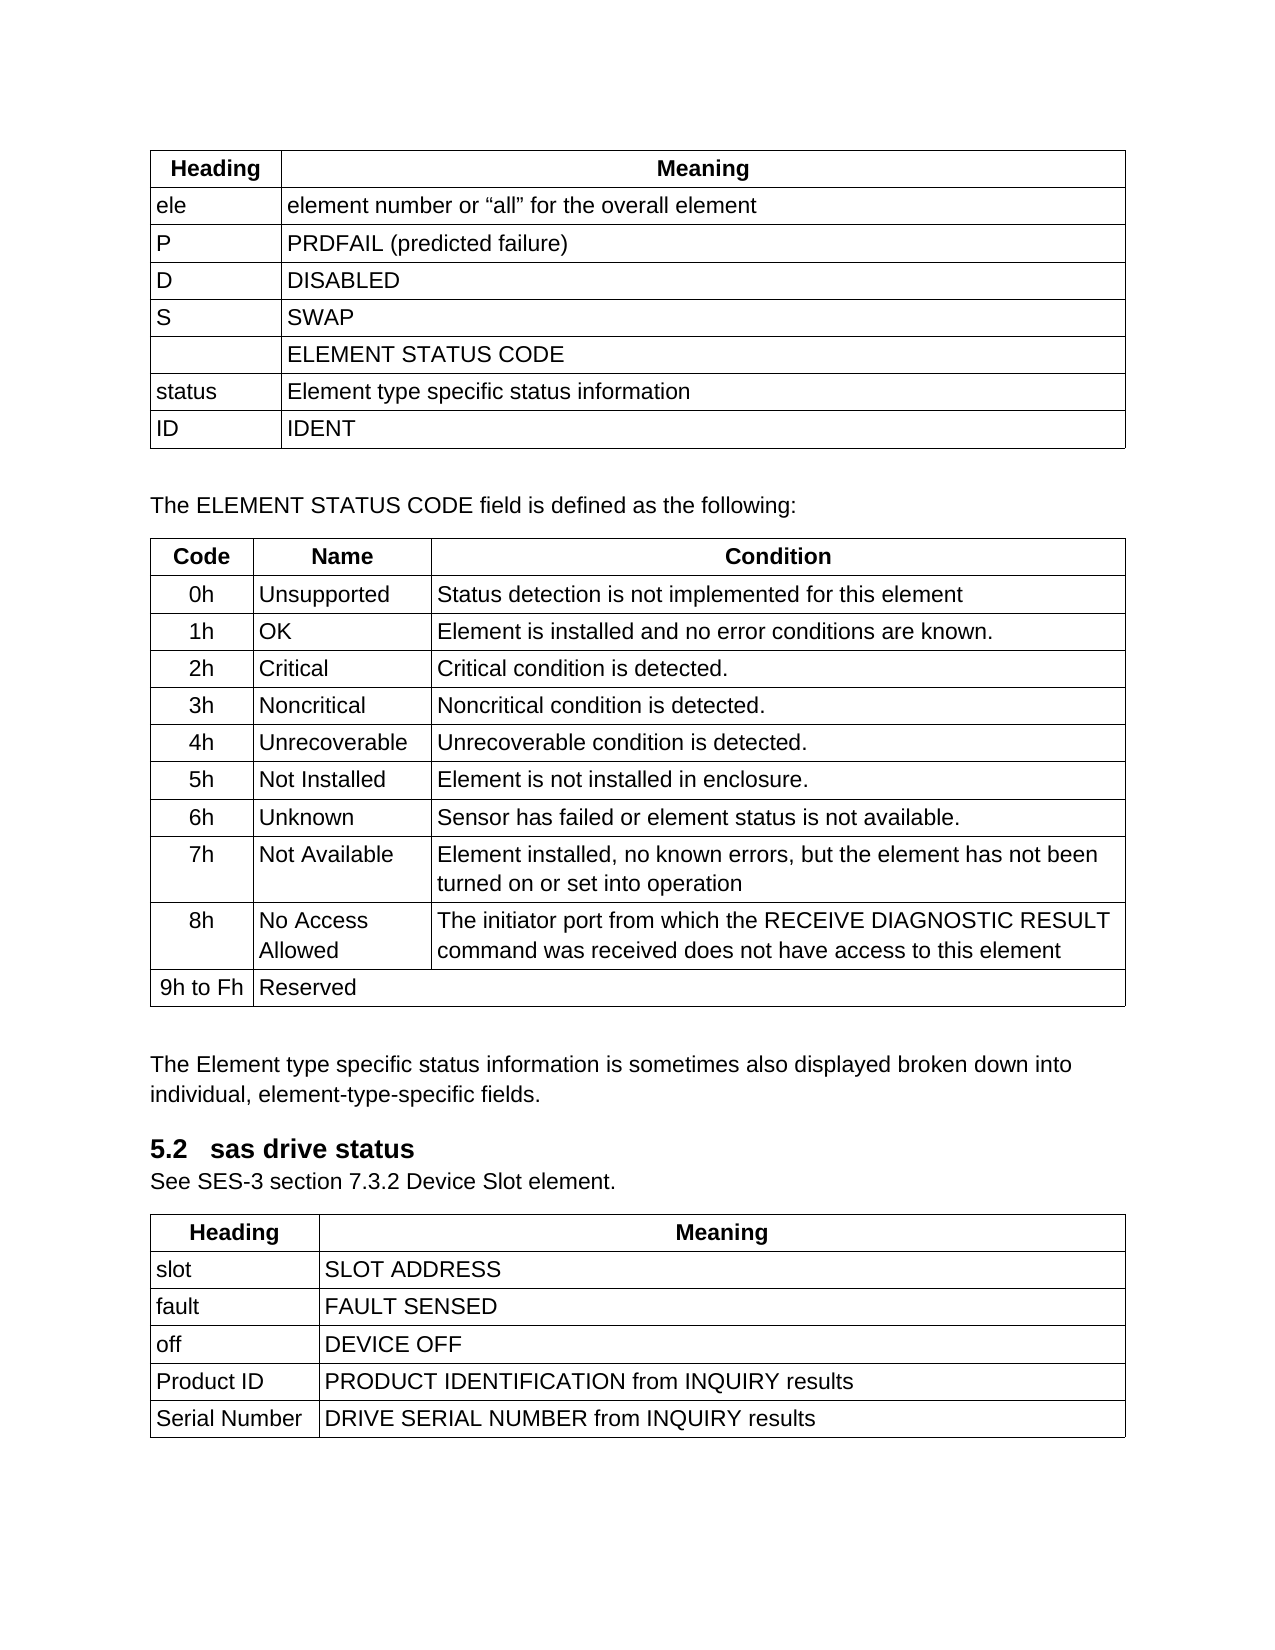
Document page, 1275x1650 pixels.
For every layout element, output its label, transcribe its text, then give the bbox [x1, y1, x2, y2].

table_header Condition [432, 539, 1125, 575]
table_cell Critical [254, 651, 431, 687]
table_cell 6h [151, 800, 253, 836]
table_cell 4h [151, 725, 253, 761]
table_cell S [151, 300, 281, 336]
table_cell element number or “all” for the overall element [282, 188, 1125, 224]
table_cell OK [254, 614, 431, 650]
table_cell Critical condition is detected. [432, 651, 1125, 687]
table_cell off [151, 1326, 319, 1363]
table_header Name [254, 539, 431, 575]
table_cell [151, 337, 281, 373]
table_cell Not Installed [254, 762, 431, 798]
table_cell ID [151, 411, 281, 447]
table_cell 0h [151, 576, 253, 613]
text See SES-3 section 7.3.2 Device Slot element. [150, 1168, 1125, 1194]
table_cell 2h [151, 651, 253, 687]
table_cell Element installed, no known errors, but the element has not been turned on or set into operation [432, 837, 1125, 902]
table_cell No Access Allowed [254, 903, 431, 969]
table_cell 9h to Fh [151, 970, 253, 1006]
text The Element type specific status information is sometimes also displayed broken down into individual, element-type-specific fields. [150, 1051, 1125, 1108]
table_cell Sensor has failed or element status is not available. [432, 800, 1125, 836]
table_cell Not Available [254, 837, 431, 902]
table_cell The initiator port from which the RECEIVE DIAGNOSTIC RESULT command was received does not have access to this element [432, 903, 1125, 969]
table_cell Unsupported [254, 576, 431, 613]
table_cell 3h [151, 688, 253, 724]
table_cell PRDFAIL (predicted failure) [282, 225, 1125, 262]
table_header Heading [151, 1215, 319, 1251]
table_cell DRIVE SERIAL NUMBER from INQUIRY results [320, 1401, 1125, 1437]
table_cell D [151, 263, 281, 299]
table_cell Element type specific status information [282, 374, 1125, 410]
table_cell P [151, 225, 281, 262]
table_cell slot [151, 1252, 319, 1288]
table_cell 7h [151, 837, 253, 902]
table_cell Unrecoverable [254, 725, 431, 761]
table_cell Status detection is not implemented for this element [432, 576, 1125, 613]
table_cell fault [151, 1289, 319, 1325]
table_cell FAULT SENSED [320, 1289, 1125, 1325]
table_cell DEVICE OFF [320, 1326, 1125, 1363]
table_cell SLOT ADDRESS [320, 1252, 1125, 1288]
text The ELEMENT STATUS CODE field is defined as the following: [150, 493, 1125, 518]
table_header Meaning [282, 151, 1125, 187]
table_cell Noncritical [254, 688, 431, 724]
table_cell ele [151, 188, 281, 224]
table_cell Unrecoverable condition is detected. [432, 725, 1125, 761]
table_cell Noncritical condition is detected. [432, 688, 1125, 724]
table_cell 5h [151, 762, 253, 798]
table_cell PRODUCT IDENTIFICATION from INQUIRY results [320, 1364, 1125, 1400]
table_cell Element is not installed in enclosure. [432, 762, 1125, 798]
table_cell Unknown [254, 800, 431, 836]
table_cell Element is installed and no error conditions are known. [432, 614, 1125, 650]
table_cell status [151, 374, 281, 410]
table_cell 1h [151, 614, 253, 650]
subtitle sas drive status [150, 1134, 1125, 1164]
table_header Meaning [320, 1215, 1125, 1251]
table_cell IDENT [282, 411, 1125, 447]
table_cell 8h [151, 903, 253, 969]
table_cell SWAP [282, 300, 1125, 336]
table_cell Product ID [151, 1364, 319, 1400]
table_header Heading [151, 151, 281, 187]
table_header Code [151, 539, 253, 575]
table_cell Serial Number [151, 1401, 319, 1437]
table_cell ELEMENT STATUS CODE [282, 337, 1125, 373]
table_cell Reserved [254, 970, 1125, 1006]
table_cell DISABLED [282, 263, 1125, 299]
